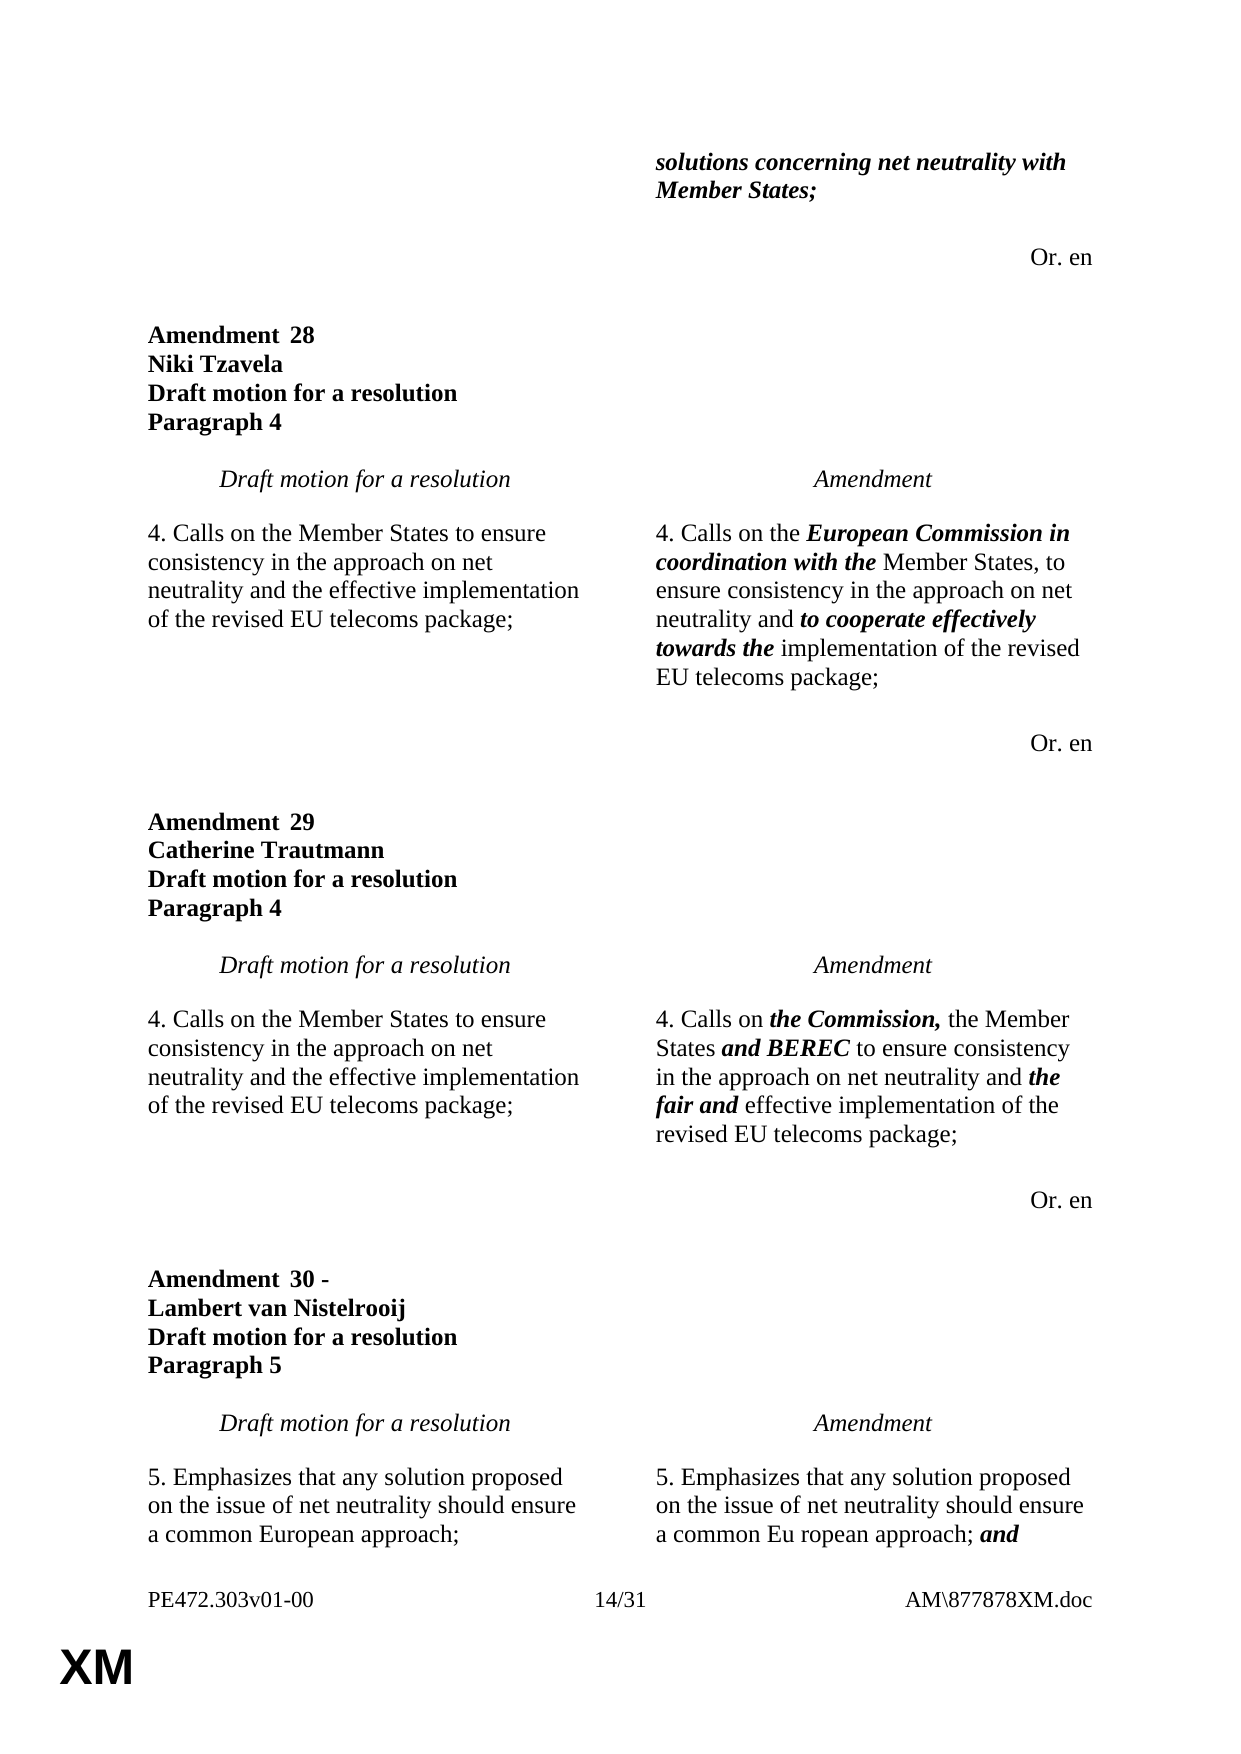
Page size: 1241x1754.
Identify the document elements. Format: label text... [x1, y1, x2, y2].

text <DocAmend>Draft motion for a resolution</DocAmend> [148, 864, 1092, 893]
text <Amend>Amendment <NumAm>29</NumAm> [148, 807, 1092, 836]
table_cell Draft motion for a resolution [112, 951, 620, 1004]
text Or. <Original>{EN}en</Original> [148, 1186, 1092, 1214]
text <Article>Paragraph 4</Article> [148, 893, 1092, 922]
text Or. <Original>{EN}en</Original> [148, 242, 1092, 271]
text <RepeatBlock-By><Members>Lambert van Nistelrooij</Members> [148, 1293, 1092, 1322]
text <RepeatBlock-By><Members>Niki Tzavela</Members> [148, 349, 1092, 378]
text <DocAmend>Draft motion for a resolution</DocAmend> [148, 378, 1092, 407]
text <Article>Paragraph 5</Article> [148, 1351, 1092, 1379]
table_cell Amendment [620, 1408, 1128, 1462]
table_cell 4. Calls on the Commission, the Member States and BEREC to ensure consistency in the approach on net neutrality and the fair and effective implementation of the revised EU telecoms package; [620, 1004, 1128, 1161]
table_header [112, 922, 1128, 951]
text <DocAmend>Draft motion for a resolution</DocAmend> [148, 1322, 1092, 1351]
text <Article>Paragraph 4</Article> [148, 407, 1092, 436]
table_cell 4. Calls on the European Commission in coordination with the Member States, to ensure consistency in the approach on net neutrality and to cooperate effectively towards the implementation of the revised EU telecoms package; [620, 518, 1128, 703]
table_header [112, 436, 1128, 464]
table_cell Draft motion for a resolution [112, 1408, 620, 1462]
table_cell 4. Calls on the Member States to ensure consistency in the approach on net neutrality and the effective implementation of the revised EU telecoms package; [112, 1004, 620, 1161]
text Or. <Original>{EN}en</Original> [148, 728, 1092, 757]
table_cell solutions concerning net neutrality with Member States; [620, 147, 1128, 217]
table_cell Amendment [620, 464, 1128, 518]
table_cell Draft motion for a resolution [112, 464, 620, 518]
table_cell [112, 147, 620, 217]
table_cell 5. Emphasizes that any solution proposed on the issue of net neutrality should ensure a common European approach; [112, 1462, 620, 1561]
text <Amend>Amendment <NumAm>28</NumAm> [148, 321, 1092, 349]
table_cell Amendment [620, 951, 1128, 1004]
table_header [112, 1379, 1128, 1408]
table_cell 5. Emphasizes that any solution proposed on the issue of net neutrality should ensure a common Eu ropean approach; and [620, 1462, 1128, 1561]
text <RepeatBlock-By><Members>Catherine Trautmann</Members> [148, 836, 1092, 864]
table_cell 4. Calls on the Member States to ensure consistency in the approach on net neutrality and the effective implementation of the revised EU telecoms package; [112, 518, 620, 703]
text <Amend>Amendment <NumAm>30 - </NumAm> [148, 1264, 1092, 1293]
